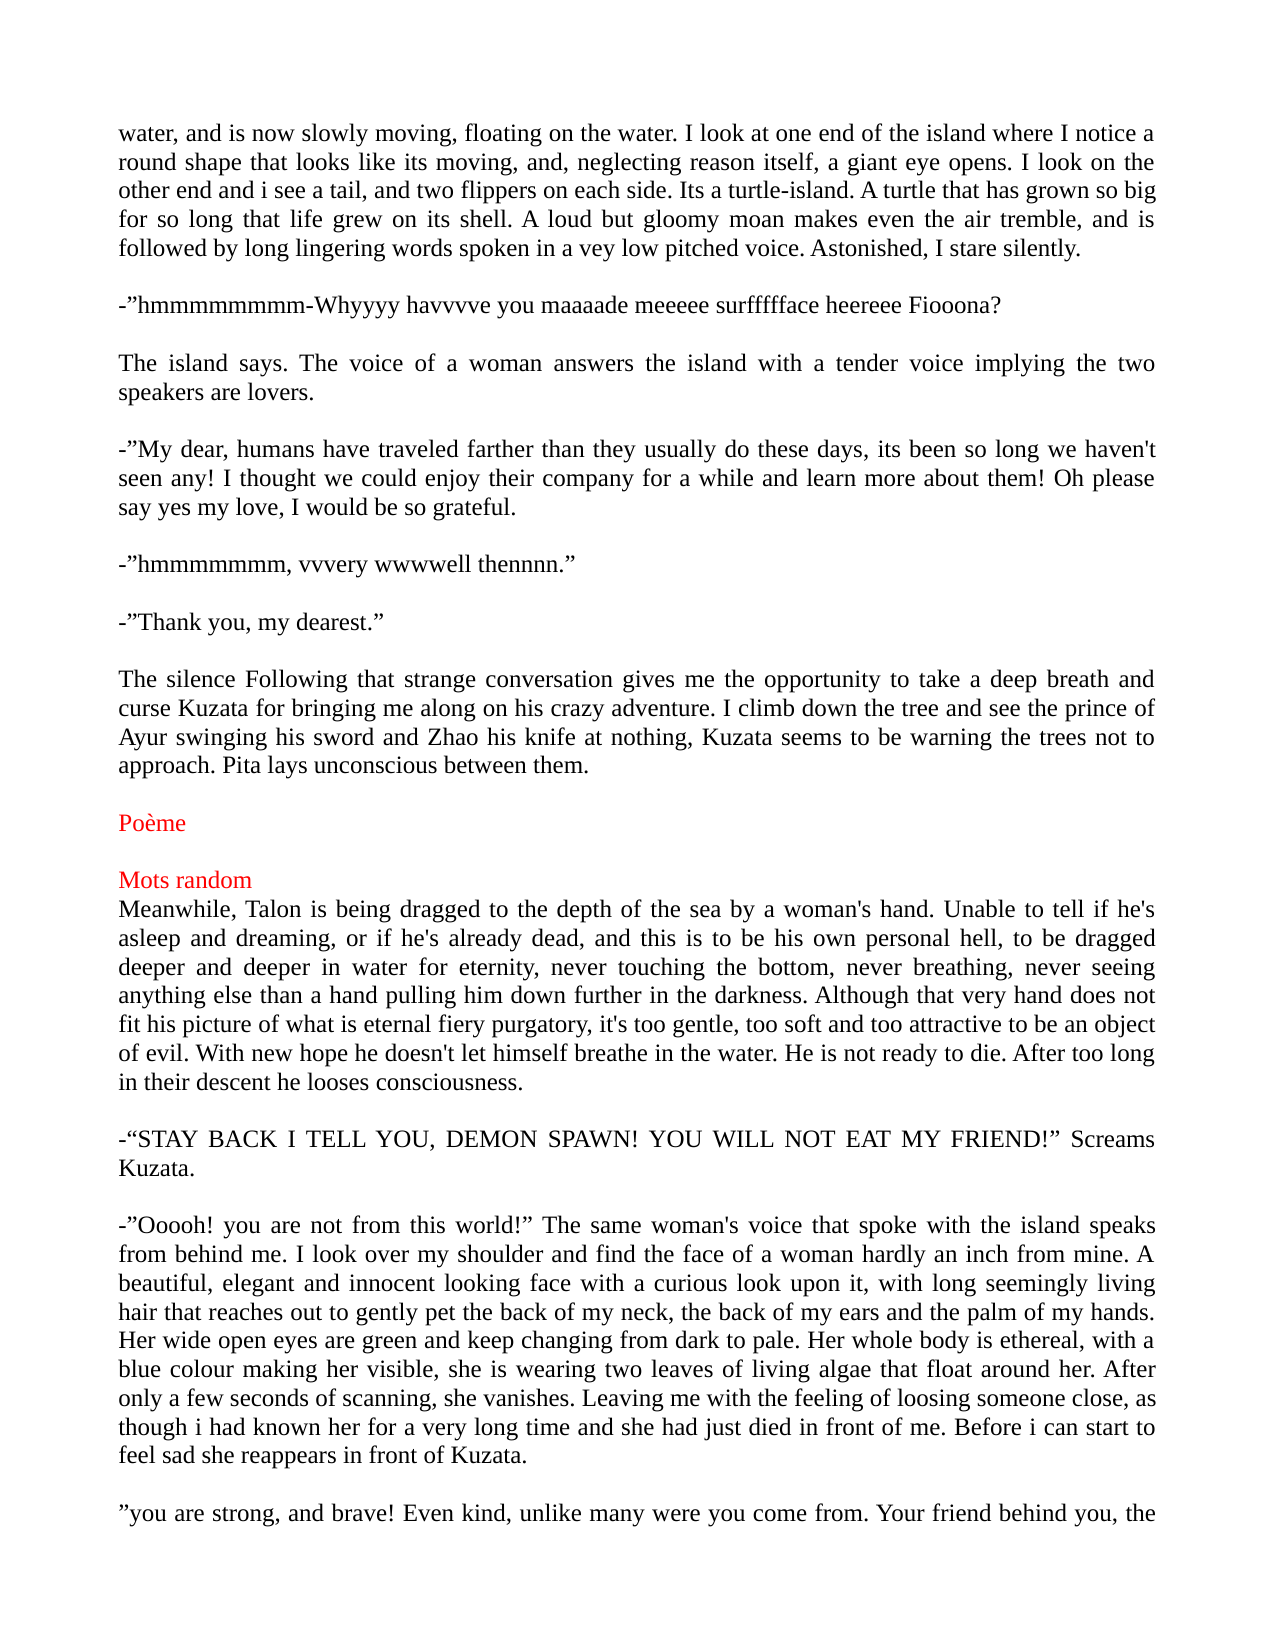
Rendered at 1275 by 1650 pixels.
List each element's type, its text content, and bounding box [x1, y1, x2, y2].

text water, and is now slowly moving, floating on the water. I look at one end of the island where I notice a round shape that looks like its moving, and, neglecting reason itself, a giant eye opens. I look on the other end and i see a tail, and two flippers on each side. Its a turtle-island. A turtle that has grown so big for so long that life grew on its shell. A loud but gloomy moan makes even the air tremble, and is followed by long lingering words spoken in a vey low pitched voice. Astonished, I stare silently. [118, 118, 1157, 262]
text The silence Following that strange conversation gives me the opportunity to take a deep breath and curse Kuzata for bringing me along on his crazy adventure. I climb down the tree and see the prince of Ayur swinging his sword and Zhao his knife at nothing, Kuzata seems to be warning the trees not to approach. Pita lays unconscious between them. [118, 664, 1157, 779]
text ”you are strong, and brave! Even kind, unlike many were you come from. Your friend behind you, the [118, 1498, 1157, 1527]
text The island says. The voice of a woman answers the island with a tender voice implying the two speakers are lovers. [118, 348, 1157, 406]
text -”Ooooh! you are not from this world!” The same woman's voice that spoke with the island speaks from behind me. I look over my shoulder and find the face of a woman hardly an inch from mine. A beautiful, elegant and innocent looking face with a curious look upon it, with long seemingly living hair that reaches out to gently pet the back of my neck, the back of my ears and the palm of my hands. Her wide open eyes are green and keep changing from dark to pale. Her whole body is ethereal, with a blue colour making her visible, she is wearing two leaves of living algae that float around her. After only a few seconds of scanning, she vanishes. Leaving me with the feeling of loosing someone close, as though i had known her for a very long time and she had just died in front of me. Before i can start to feel sad she reappears in front of Kuzata. [118, 1211, 1157, 1469]
text -“STAY BACK I TELL YOU, DEMON SPAWN! YOU WILL NOT EAT MY FRIEND!” Screams Kuzata. [118, 1124, 1157, 1182]
text Mots random [118, 866, 1157, 894]
text Poème [118, 808, 1157, 837]
text -”hmmmmmmm, vvvery wwwwell thennnn.” [118, 549, 1157, 578]
text -”My dear, humans have traveled farther than they usually do these days, its been so long we haven't seen any! I thought we could enjoy their company for a while and learn more about them! Oh please say yes my love, I would be so grateful. [118, 434, 1157, 521]
text -”Thank you, my dearest.” [118, 607, 1157, 636]
text Meanwhile, Talon is being dragged to the depth of the sea by a woman's hand. Unable to tell if he's asleep and dreaming, or if he's already dead, and this is to be his own personal hell, to be dragged deeper and deeper in water for eternity, never touching the bottom, never breathing, never seeing anything else than a hand pulling him down further in the darkness. Although that very hand does not fit his picture of what is eternal fiery purgatory, it's too gentle, too soft and too attractive to be an object of evil. With new hope he doesn't let himself breathe in the water. He is not ready to die. After too long in their descent he looses consciousness. [118, 894, 1157, 1096]
text -”hmmmmmmmm-Whyyyy havvvve you maaaade meeeee surffffface heereee Fiooona? [118, 291, 1157, 319]
